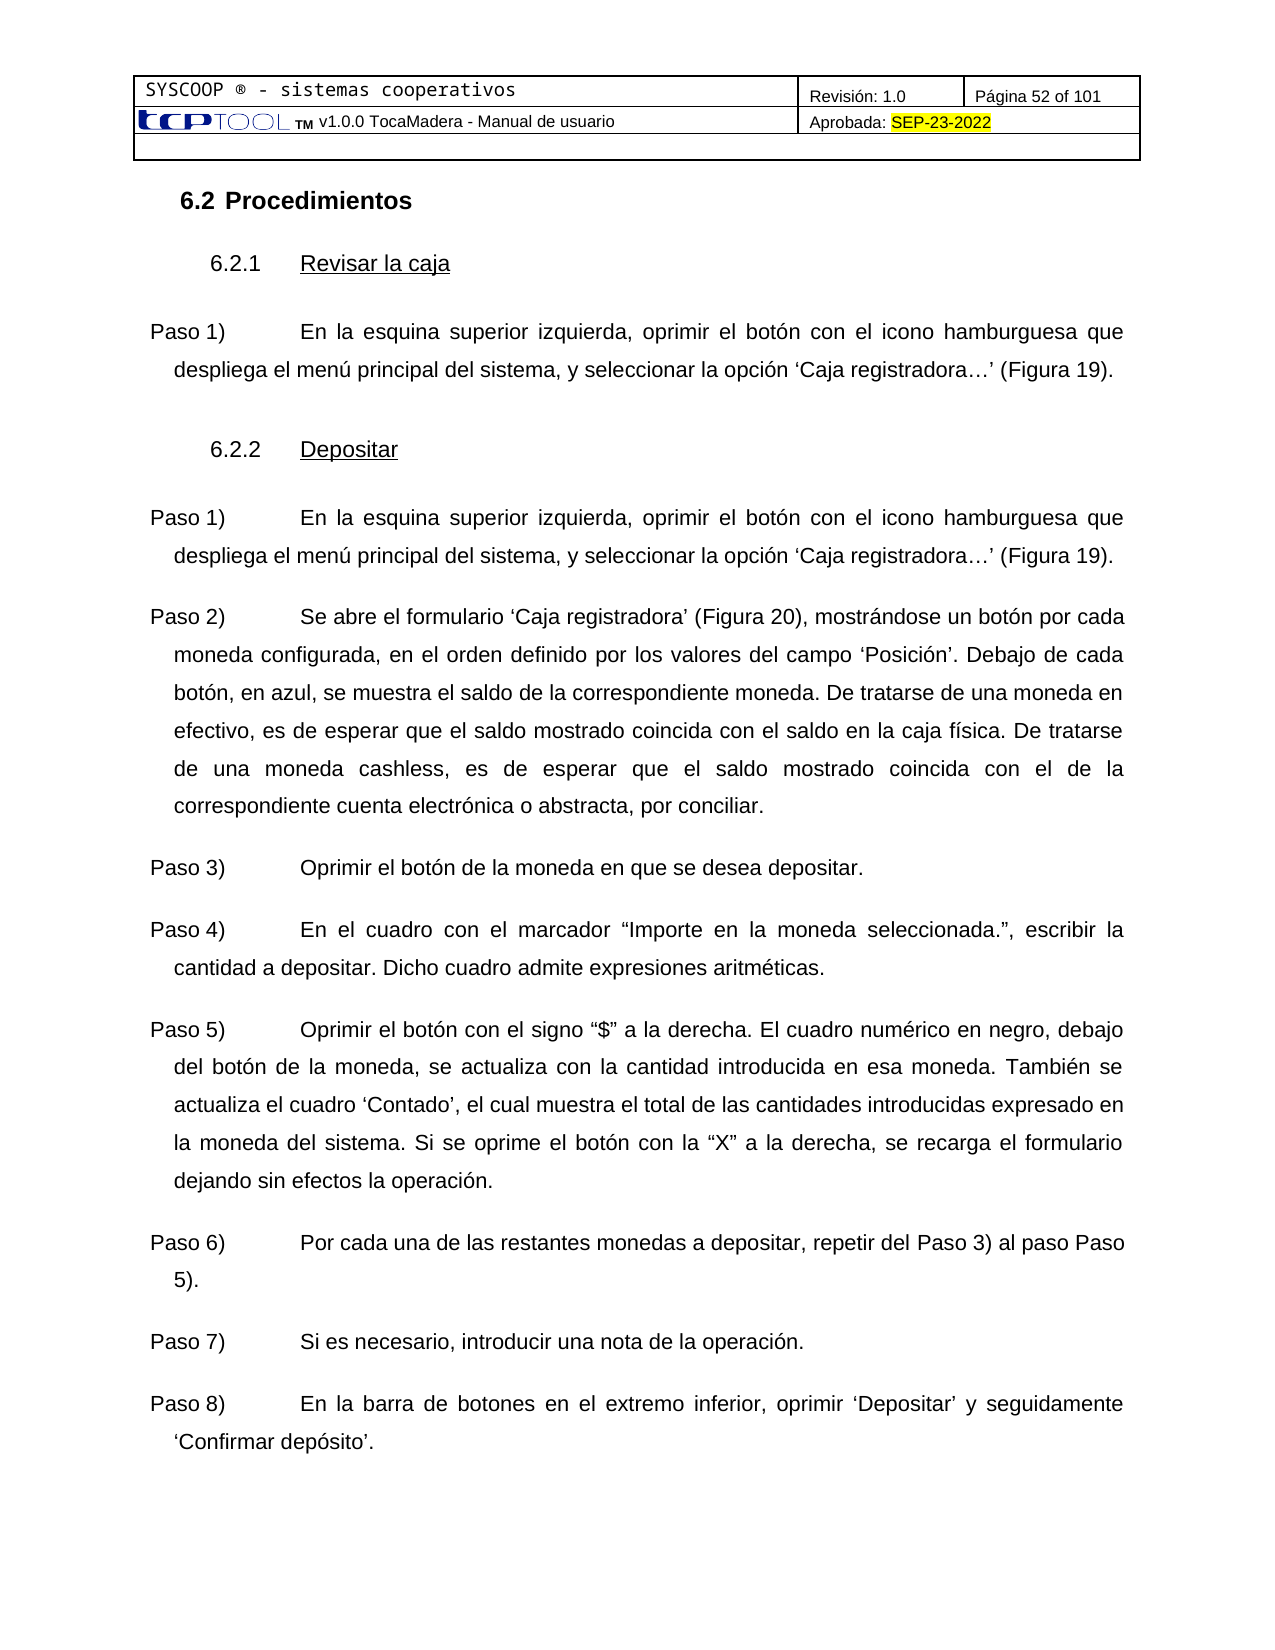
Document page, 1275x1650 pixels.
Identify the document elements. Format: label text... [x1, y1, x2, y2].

list En el cuadro con el marcador “Importe en la moneda seleccionada.”, escribir la cantidad a depositar. Dicho cuadro admite expresiones aritméticas. [150, 917, 1125, 980]
picture [138, 110, 290, 130]
subtitle Depositar [210, 436, 1125, 463]
subtitle Procedimientos [180, 186, 1125, 214]
list Si es necesario, introducir una nota de la operación. [150, 1329, 1125, 1354]
list Por cada una de las restantes monedas a depositar, repetir del Paso 3) al paso Paso 5). [150, 1229, 1125, 1292]
list Oprimir el botón con el signo “$” a la derecha. El cuadro numérico en negro, debajo del botón de la moneda, se actualiza con la cantidad introducida en esa moneda. También se actualiza el cuadro ‘Contado’, el cual muestra el total de las cantidades introducidas expresado en la moneda del sistema. Si se oprime el botón con la “X” a la derecha, se recarga el formulario dejando sin efectos la operación. [150, 1016, 1125, 1193]
list En la esquina superior izquierda, oprimir el botón con el icono hamburguesa que despliega el menú principal del sistema, y seleccionar la opción ‘Caja registradora…’ (Figura 19). [150, 505, 1125, 568]
list Oprimir el botón de la moneda en que se desea depositar. [150, 855, 1125, 880]
list En la barra de botones en el extremo inferior, oprimir ‘Depositar’ y seguidamente ‘Confirmar depósito’. [150, 1391, 1125, 1454]
subtitle Revisar la caja [210, 250, 1125, 277]
list En la esquina superior izquierda, oprimir el botón con el icono hamburguesa que despliega el menú principal del sistema, y seleccionar la opción ‘Caja registradora…’ (Figura 19). [150, 319, 1125, 382]
list Se abre el formulario ‘Caja registradora’ (Figura 20), mostrándose un botón por cada moneda configurada, en el orden definido por los valores del campo ‘Posición’. Debajo de cada botón, en azul, se muestra el saldo de la correspondiente moneda. De tratarse de una moneda en efectivo, es de esperar que el saldo mostrado coincida con el saldo en la caja física. De tratarse de una moneda cashless, es de esperar que el saldo mostrado coincida con el de la correspondiente cuenta electrónica o abstracta, por conciliar. [150, 604, 1125, 818]
